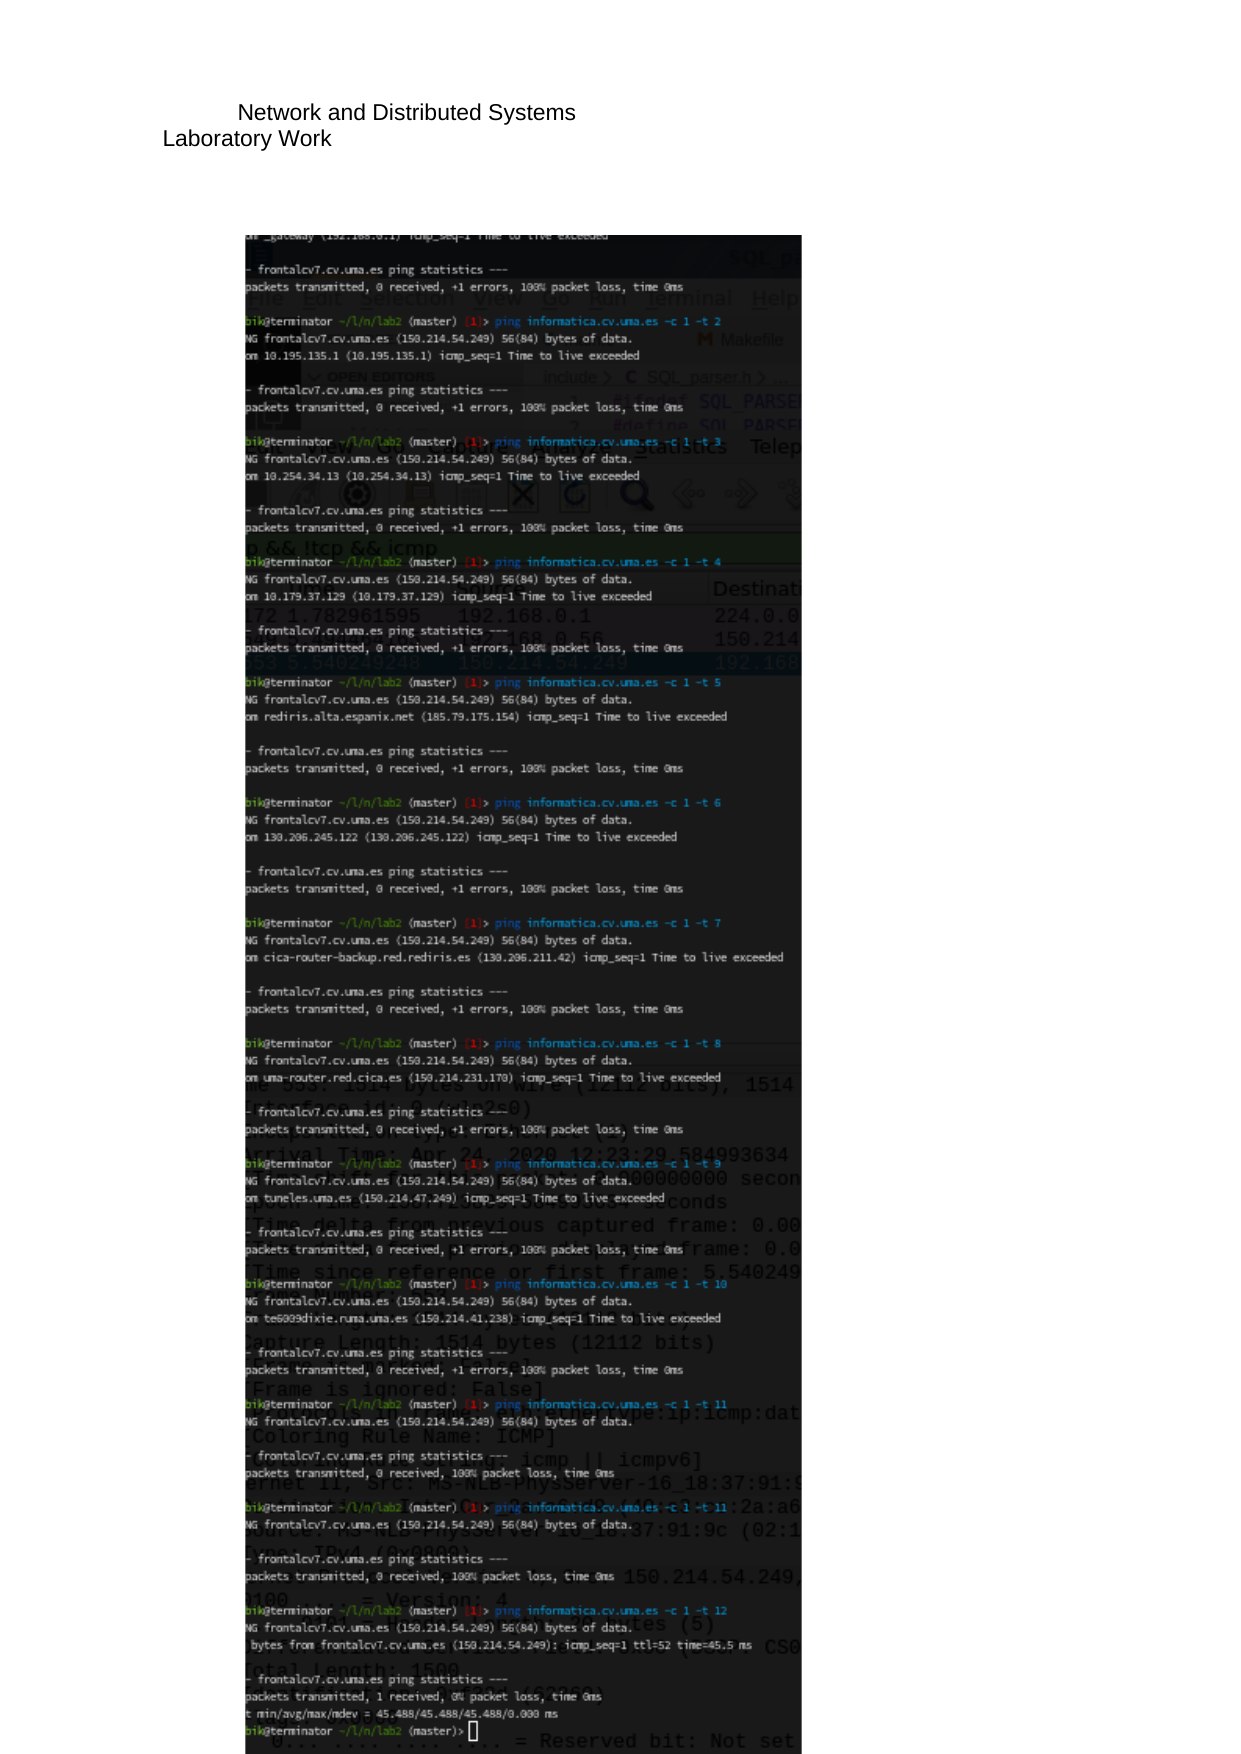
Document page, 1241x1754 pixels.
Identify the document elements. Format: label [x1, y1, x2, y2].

picture [245, 235, 802, 1754]
